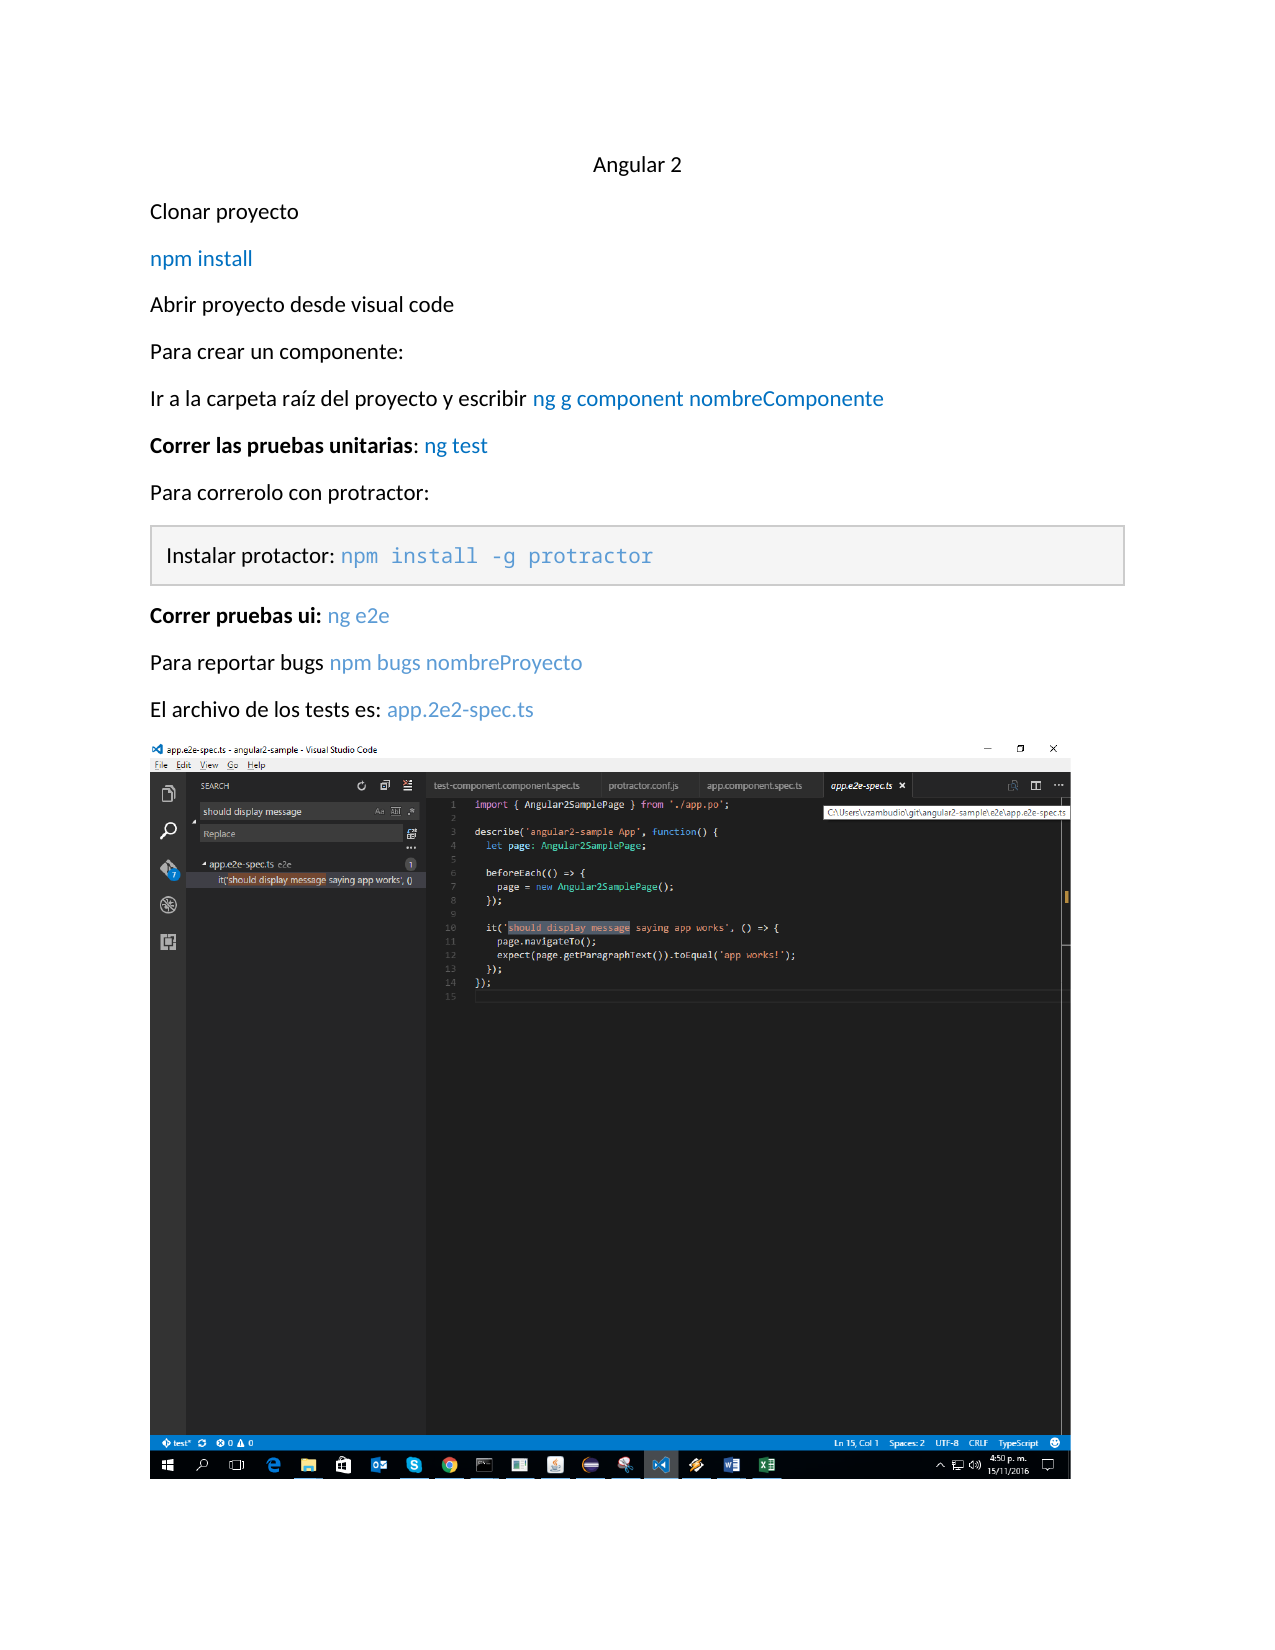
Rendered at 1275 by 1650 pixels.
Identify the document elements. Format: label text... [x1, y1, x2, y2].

text npm install [150, 244, 1125, 272]
text Angular 2 [150, 150, 1125, 178]
text Instalar protactor: npm install -g protractor [152, 527, 1123, 584]
text Abrir proyecto desde visual code [150, 291, 1125, 319]
text Correr las pruebas unitarias: ng test [150, 431, 1125, 459]
text Para reportar bugs npm bugs nombreProyecto [150, 648, 1125, 676]
text El archivo de los tests es: app.2e2-spec.ts [150, 695, 1125, 723]
text Para crear un componente: [150, 337, 1125, 366]
text Ir a la carpeta raíz del proyecto y escribir ng g component nombreComponente [150, 384, 1125, 412]
picture [150, 742, 1071, 1479]
text Correr pruebas ui: ng e2e [150, 601, 1125, 629]
text Clonar proyecto [150, 197, 1125, 225]
text Para correrolo con protractor: [150, 478, 1125, 506]
